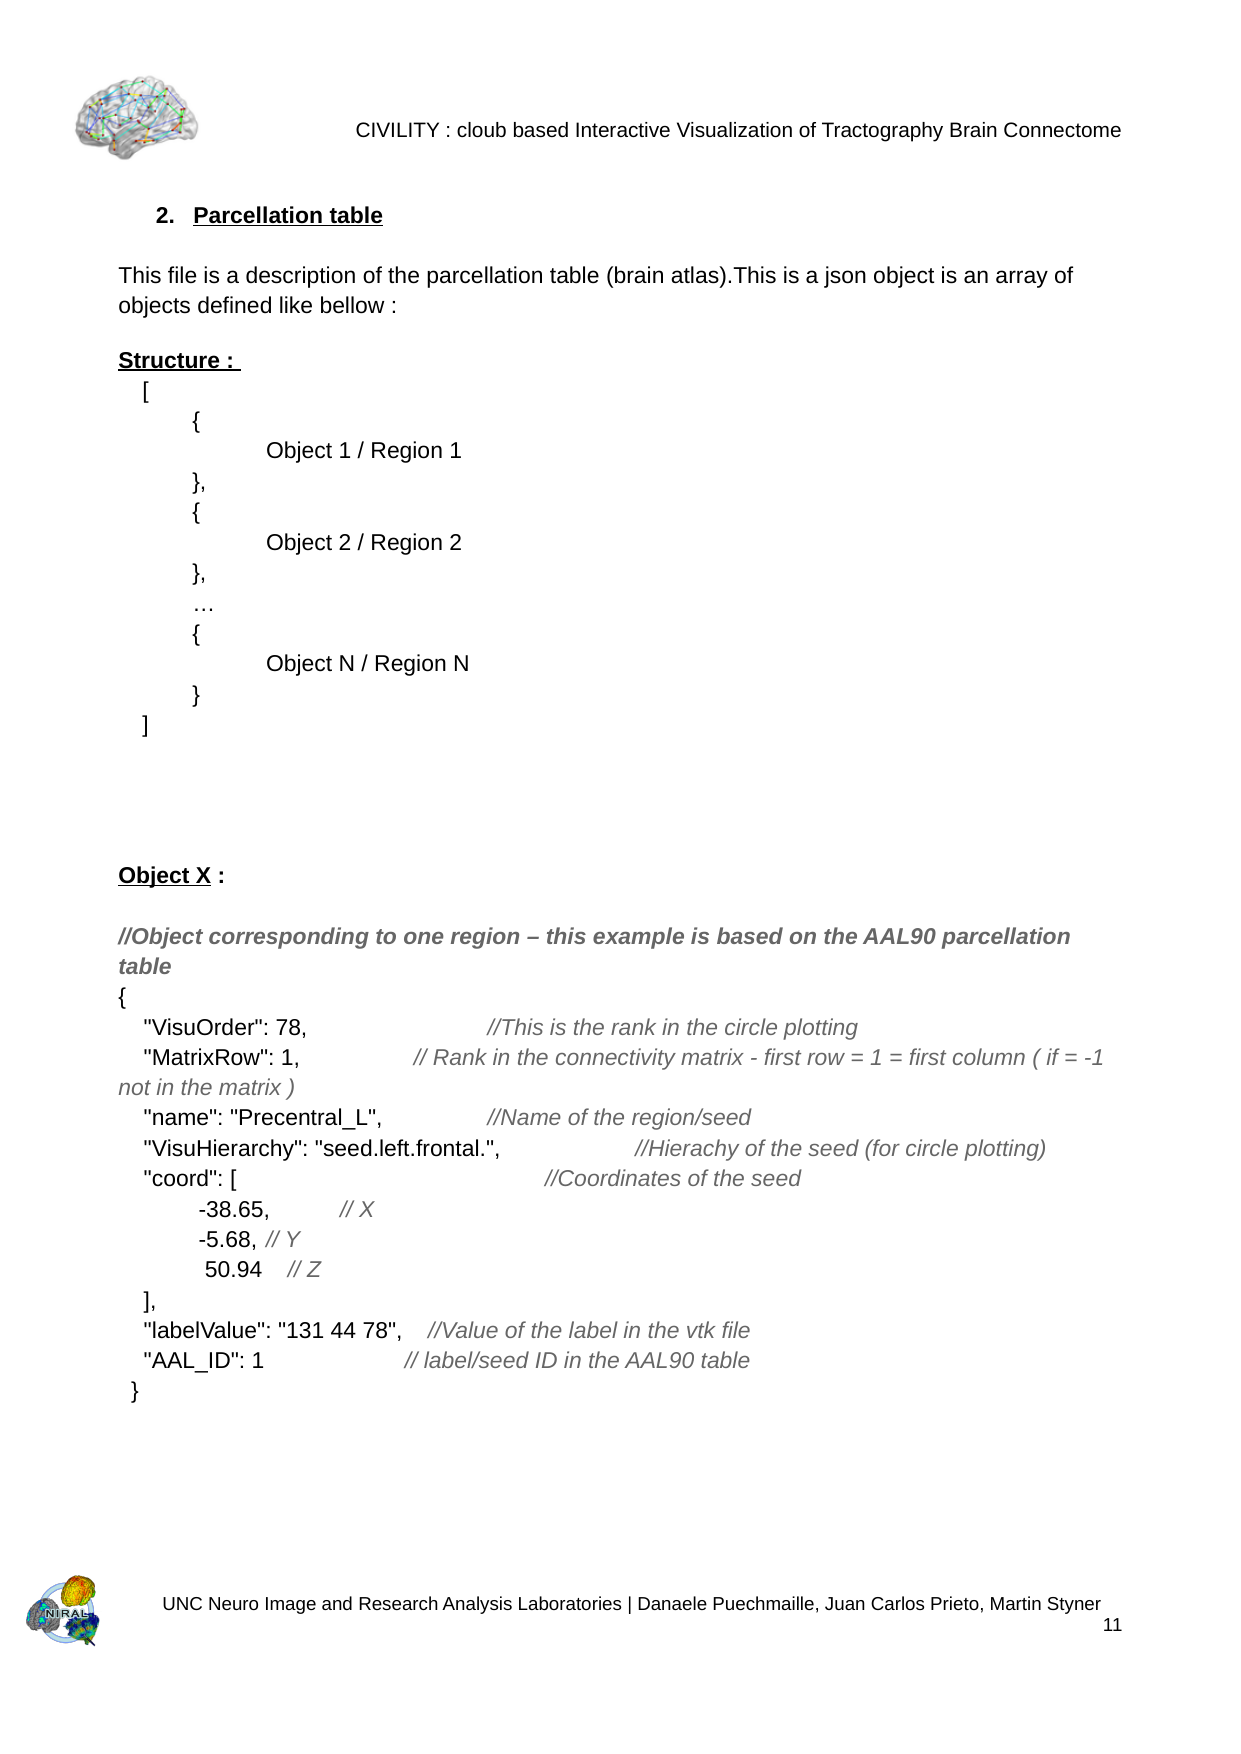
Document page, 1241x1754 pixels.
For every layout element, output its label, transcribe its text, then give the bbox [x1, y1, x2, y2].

text 50.94 // Z [118, 1256, 1122, 1283]
text "MatrixRow": 1, // Rank in the connectivity matrix - first row = 1 = first column ( if = -1 not in the matrix ) [118, 1044, 1122, 1101]
text [ [118, 377, 1122, 403]
text } [118, 1377, 1122, 1404]
text { [118, 983, 1122, 1009]
text } [118, 681, 1122, 707]
text -38.65, // X [118, 1196, 1122, 1222]
text "VisuOrder": 78, //This is the rank in the circle plotting [118, 1013, 1122, 1040]
text //Object corresponding to one region – this example is based on the AAL90 parcellation table [118, 923, 1122, 979]
text "VisuHierarchy": "seed.left.frontal.", //Hierachy of the seed (for circle plotting) [118, 1135, 1122, 1161]
text }, [118, 559, 1122, 586]
text This file is a description of the parcellation table (brain atlas).This is a json object is an array of objects defined like bellow : [118, 262, 1122, 319]
text "coord": [ //Coordinates of the seed [118, 1165, 1122, 1192]
text Structure : [118, 347, 1122, 373]
text { [118, 498, 1122, 525]
picture [17, 1559, 114, 1663]
text … [118, 589, 1122, 616]
text { [118, 407, 1122, 433]
text }, [118, 468, 1122, 494]
text Object 1 / Region 1 [118, 437, 1122, 464]
text "labelValue": "131 44 78", //Value of the label in the vtk file [118, 1317, 1122, 1343]
text Object X : [118, 862, 1122, 888]
text Object N / Region N [118, 650, 1122, 677]
text ], [118, 1287, 1122, 1313]
text Object 2 / Region 2 [118, 529, 1122, 555]
text "name": "Precentral_L", //Name of the region/seed [118, 1104, 1122, 1131]
text "AAL_ID": 1 // label/seed ID in the AAL90 table [118, 1347, 1122, 1374]
picture [68, 69, 203, 165]
text ] [118, 711, 1122, 737]
text { [118, 620, 1122, 646]
list Parcellation table [156, 202, 1122, 228]
text -5.68, // Y [118, 1226, 1122, 1252]
